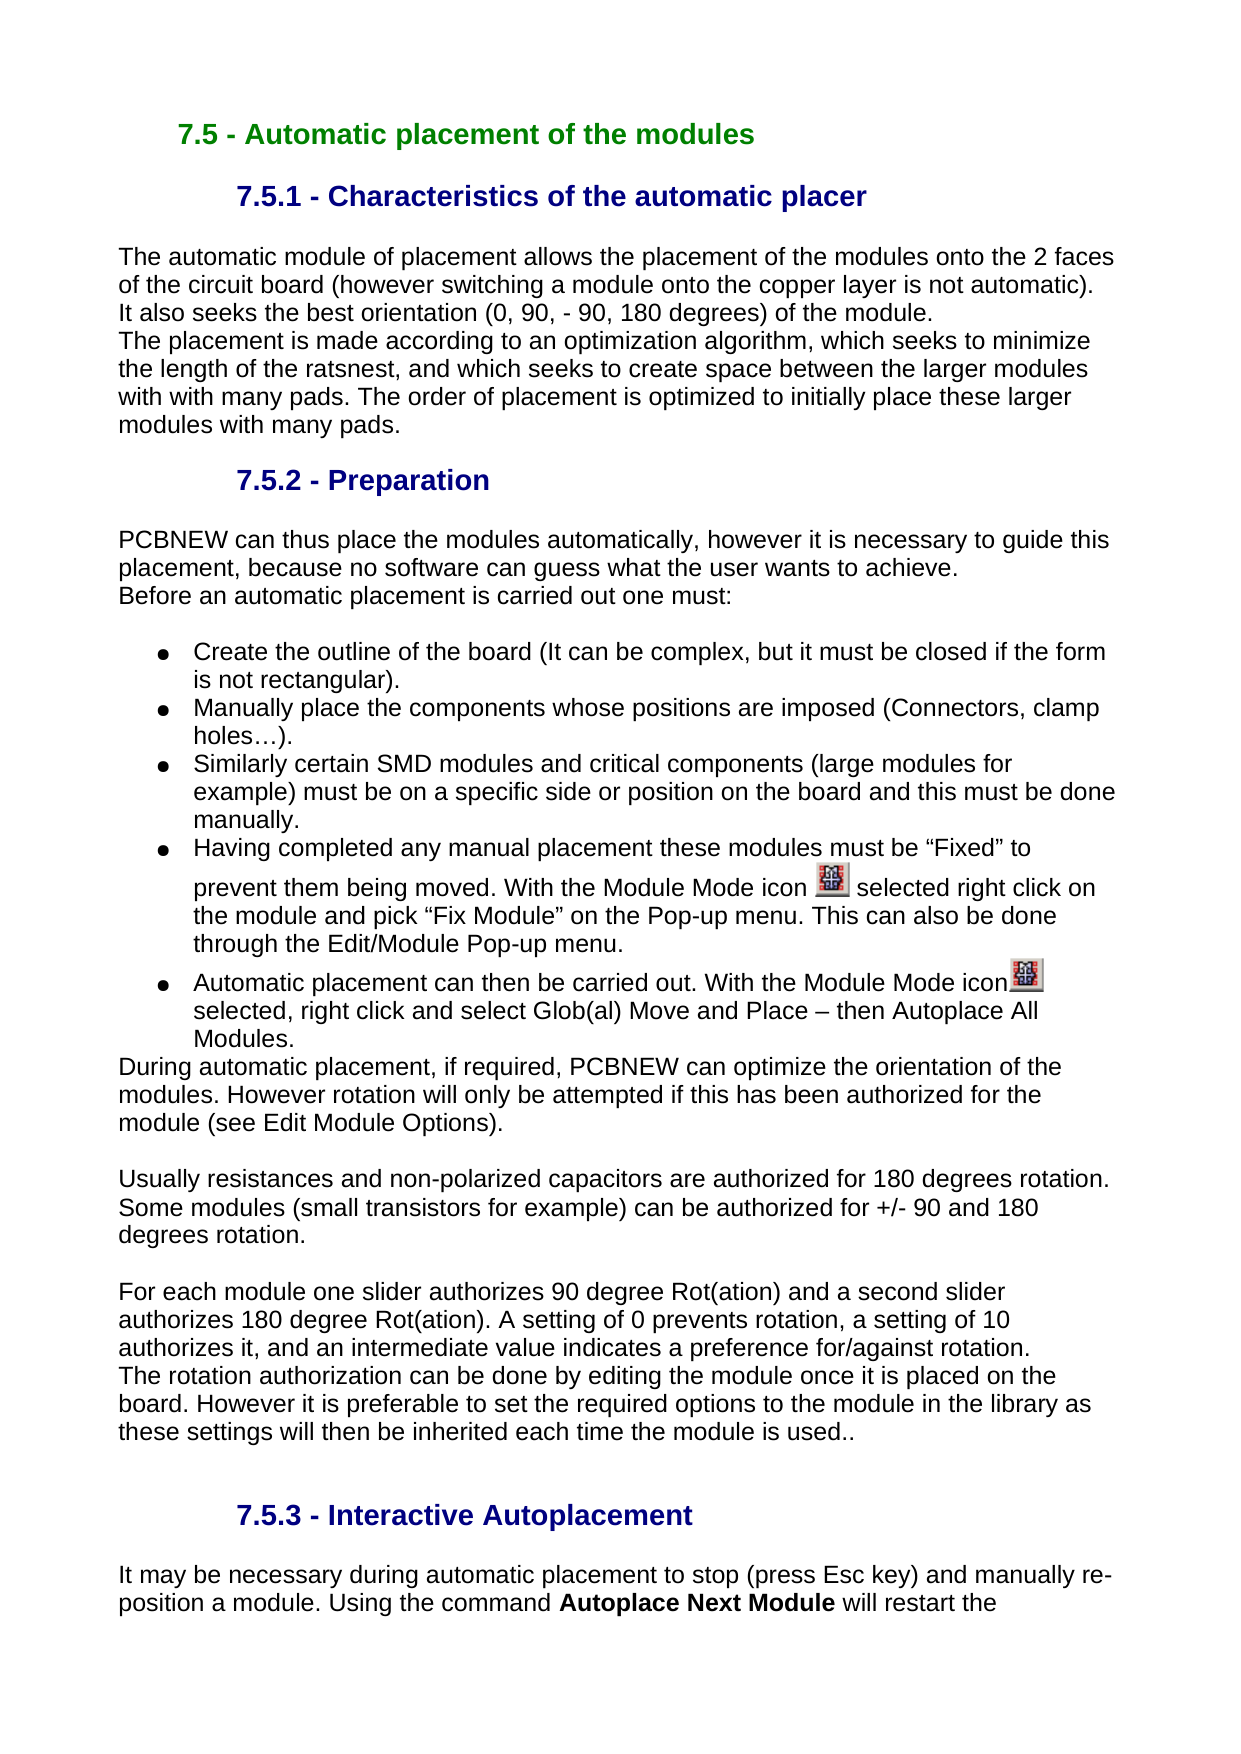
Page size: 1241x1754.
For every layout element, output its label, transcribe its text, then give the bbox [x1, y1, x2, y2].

subtitle Interactive Autoplacement [236, 1498, 1122, 1531]
list Manually place the components whose positions are imposed (Connectors, clamp holes…). [156, 694, 1122, 750]
list Similarly certain SMD modules and critical components (large modules for example) must be on a specific side or position on the board and this must be done manually. [156, 750, 1122, 834]
list Having completed any manual placement these modules must be “Fixed” to prevent them being moved. With the Module Mode icon selected right click on the module and pick “Fix Module” on the Pop-up menu. This can also be done through the Edit/Module Pop-up menu. [156, 834, 1122, 958]
list Automatic placement can then be carried out. With the Module Mode icon selected, right click and select Glob(al) Move and Place – then Autoplace All Modules. [156, 958, 1122, 1053]
text During automatic placement, if required, PCBNEW can optimize the orientation of the modules. However rotation will only be attempted if this has been authorized for the module (see Edit Module Options). [118, 1053, 1122, 1137]
text It may be necessary during automatic placement to stop (press Esc key) and manually re-position a module. Using the command Autoplace Next Module will restart the [118, 1561, 1122, 1617]
text The automatic module of placement allows the placement of the modules onto the 2 faces of the circuit board (however switching a module onto the copper layer is not automatic). [118, 242, 1122, 298]
text For each module one slider authorizes 90 degree Rot(ation) and a second slider authorizes 180 degree Rot(ation). A setting of 0 prevents rotation, a setting of 10 authorizes it, and an intermediate value indicates a preference for/against rotation. [118, 1277, 1122, 1361]
text The placement is made according to an optimization algorithm, which seeks to minimize the length of the ratsnest, and which seeks to create space between the larger modules with with many pads. The order of placement is optimized to initially place these larger modules with many pads. [118, 327, 1122, 439]
picture [1009, 957, 1044, 992]
subtitle Automatic placement of the modules [177, 118, 1122, 151]
subtitle Characteristics of the automatic placer [236, 180, 1122, 213]
text Usually resistances and non-polarized capacitors are authorized for 180 degrees rotation. Some modules (small transistors for example) can be authorized for +/- 90 and 180 degrees rotation. [118, 1165, 1122, 1249]
text The rotation authorization can be done by editing the module once it is placed on the board. However it is preferable to set the required options to the module in the library as these settings will then be inherited each time the module is used.. [118, 1361, 1122, 1445]
list Create the outline of the board (It can be complex, but it must be closed if the form is not rectangular). [156, 638, 1122, 694]
picture [815, 862, 850, 897]
text PCBNEW can thus place the modules automatically, however it is necessary to guide this placement, because no software can guess what the user wants to achieve. [118, 526, 1122, 582]
subtitle Preparation [236, 464, 1122, 496]
text It also seeks the best orientation (0, 90, - 90, 180 degrees) of the module. [118, 298, 1122, 327]
text Before an automatic placement is carried out one must: [118, 582, 1122, 610]
